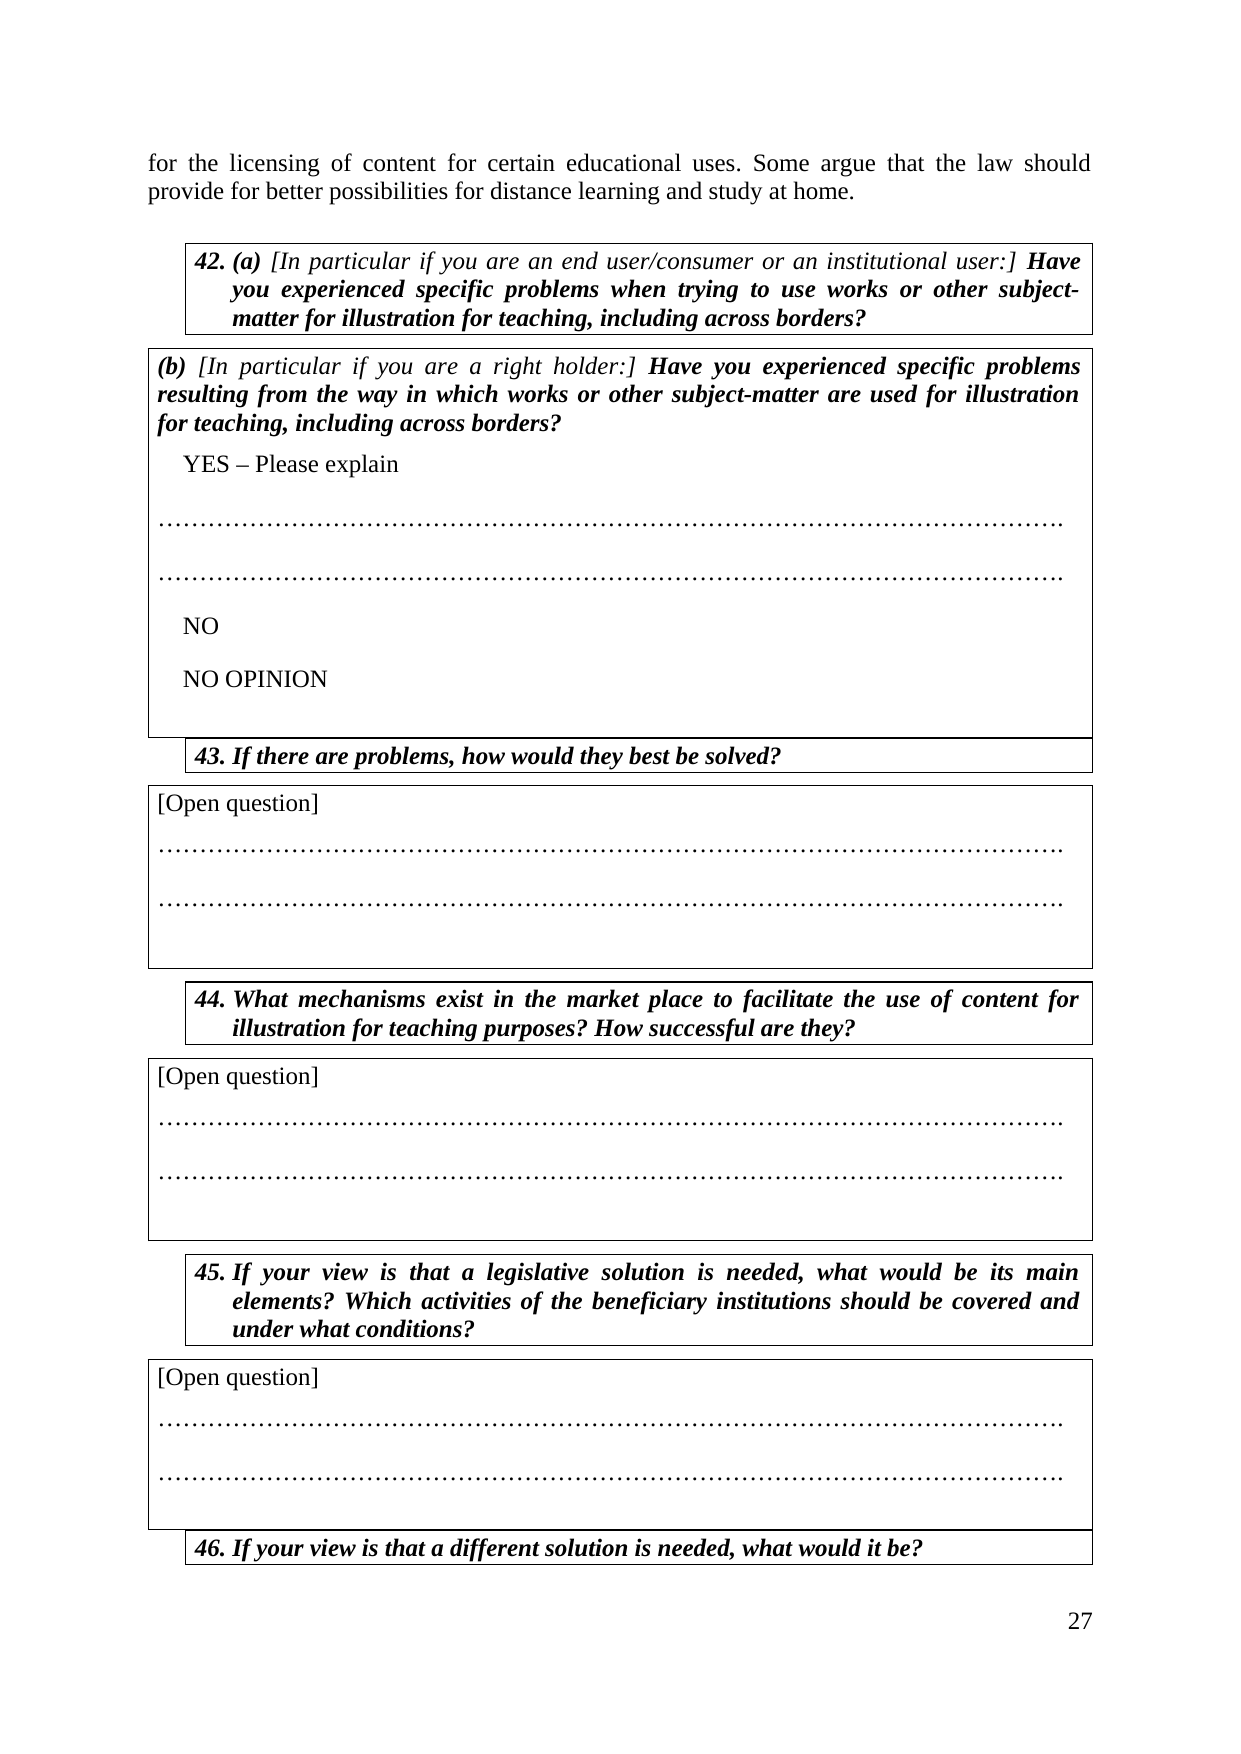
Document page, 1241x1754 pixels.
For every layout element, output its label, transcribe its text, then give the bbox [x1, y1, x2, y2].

text [Open question] [149, 786, 1092, 817]
text  NO [149, 608, 1092, 639]
list If your view is that a legislative solution is needed, what would be its main elements? Which activities of the beneficiary institutions should be covered and under what conditions? [186, 1255, 1092, 1345]
text [Open question] [149, 1059, 1092, 1089]
text ………………………………………………………………………………………………. [149, 500, 1092, 532]
list If there are problems, how would they best be solved? [186, 739, 1092, 772]
text ………………………………………………………………………………………………. [149, 1153, 1092, 1184]
list If your view is that a different solution is needed, what would it be? [186, 1531, 1092, 1564]
list (a) [In particular if you are an end user/consumer or an institutional user:] Have you experienced specific problems when trying to use works or other subject-matter for illustration for teaching, including across borders? [186, 244, 1092, 334]
text for the licensing of content for certain educational uses. Some argue that the law should provide for better possibilities for distance learning and study at home. [148, 148, 1093, 205]
text ………………………………………………………………………………………………. [149, 1454, 1092, 1486]
text ………………………………………………………………………………………………. [149, 826, 1092, 858]
text  YES – Please explain [149, 446, 1092, 478]
text ………………………………………………………………………………………………. [149, 554, 1092, 586]
text ………………………………………………………………………………………………. [149, 880, 1092, 912]
list What mechanisms exist in the market place to facilitate the use of content for illustration for teaching purposes? How successful are they? [186, 983, 1092, 1044]
text ………………………………………………………………………………………………. [149, 1099, 1092, 1131]
text  NO OPINION [149, 661, 1092, 693]
text ………………………………………………………………………………………………. [149, 1400, 1092, 1432]
text (b) [In particular if you are a right holder:] Have you experienced specific problems resulting from the way in which works or other subject-matter are used for illustration for teaching, including across borders? [149, 349, 1092, 437]
text [Open question] [149, 1360, 1092, 1391]
